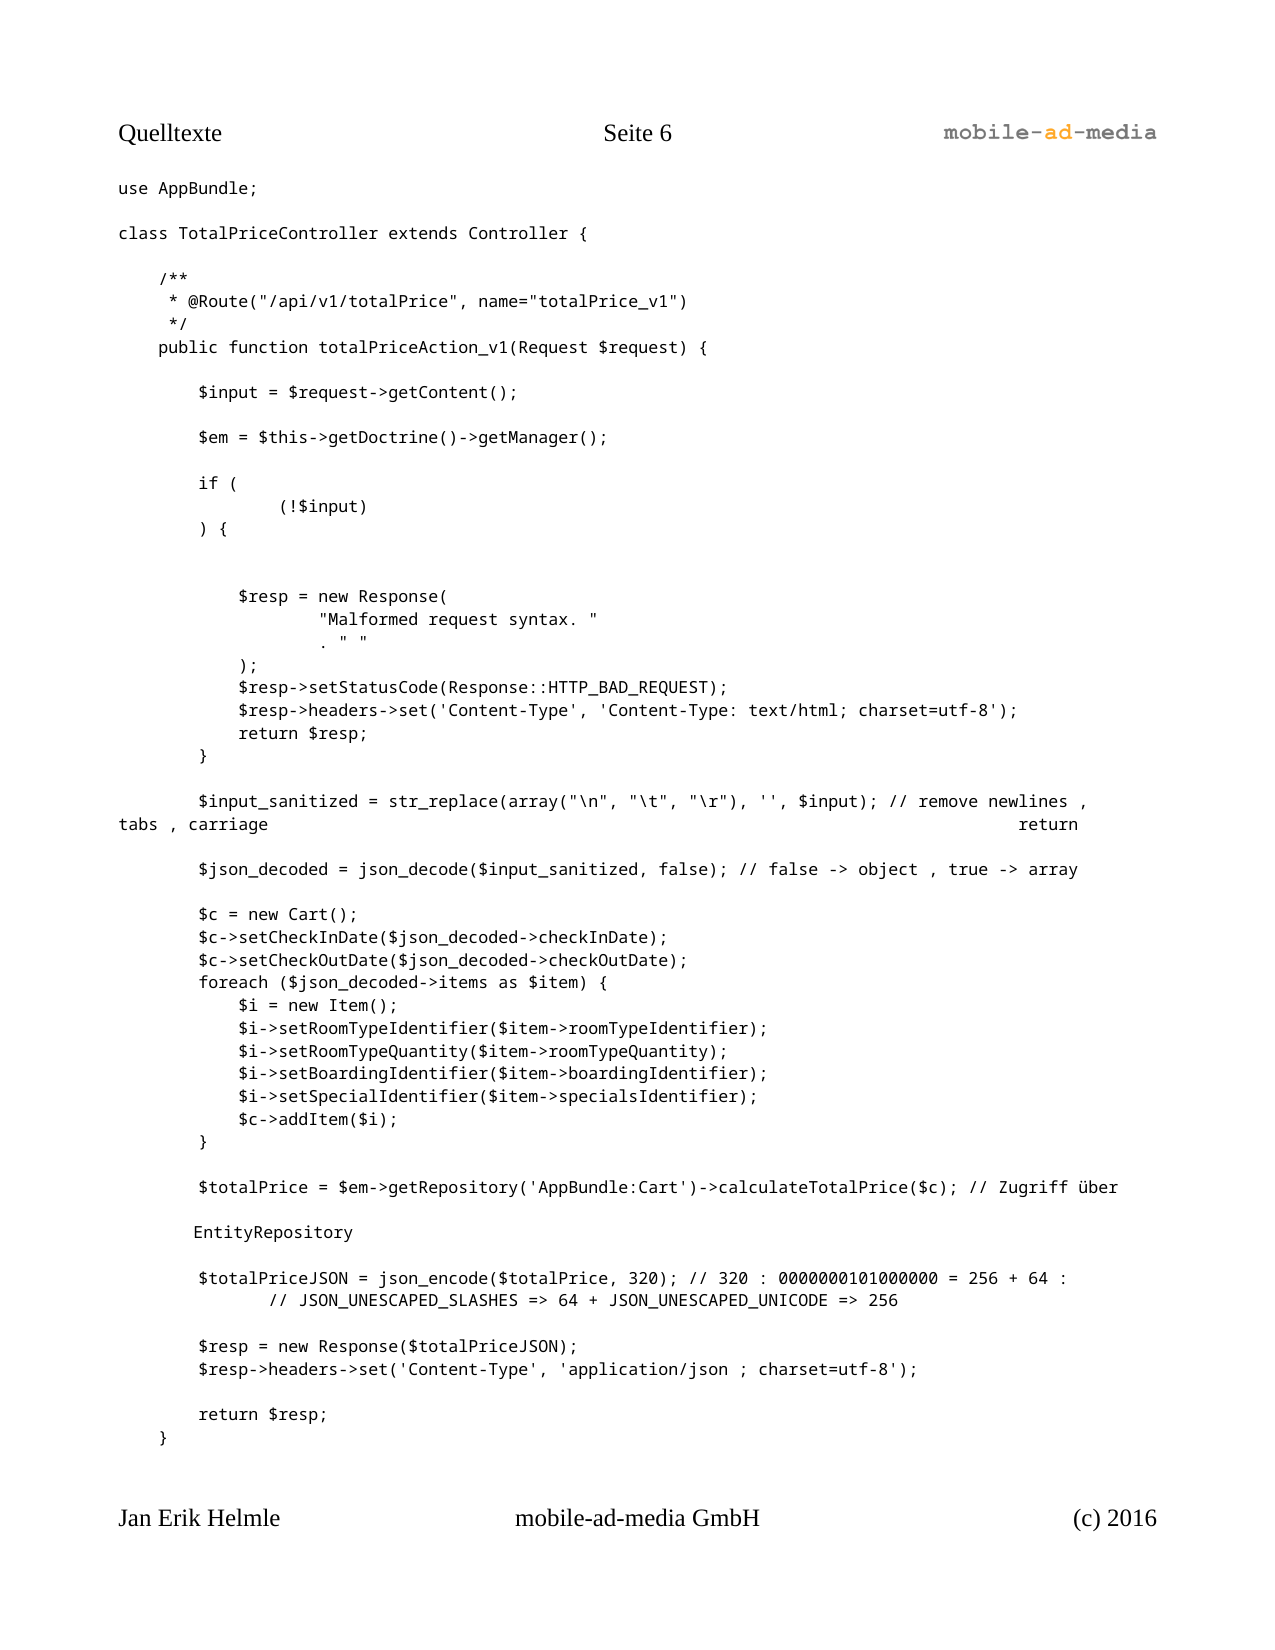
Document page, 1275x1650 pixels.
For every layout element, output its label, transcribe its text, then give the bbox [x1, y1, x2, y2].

text class TotalPriceController extends Controller { [118, 222, 1157, 244]
text foreach ($json_decoded->items as $item) { [118, 971, 1157, 994]
text ); [118, 653, 1157, 676]
text $resp = new Response($totalPriceJSON); [118, 1334, 1157, 1357]
text $resp->headers->set('Content-Type', 'Content-Type: text/html; charset=utf-8'); [118, 699, 1157, 721]
text (!$input) [118, 494, 1157, 517]
text } [118, 1425, 1157, 1448]
text $i->setSpecialIdentifier($item->specialsIdentifier); [118, 1085, 1157, 1107]
text return $resp; [118, 721, 1157, 744]
text public function totalPriceAction_v1(Request $request) { [118, 335, 1157, 358]
text $input_sanitized = str_replace(array("\n", "\t", "\r"), '', $input); // remove newlines , tabs , carriage return [118, 789, 1157, 835]
text $c->setCheckOutDate($json_decoded->checkOutDate); [118, 948, 1157, 971]
text $resp = new Response( [118, 585, 1157, 608]
text "Malformed request syntax. " [118, 608, 1157, 631]
text . " " [118, 631, 1157, 653]
text $c->setCheckInDate($json_decoded->checkInDate); [118, 926, 1157, 948]
text $totalPrice = $em->getRepository('AppBundle:Cart')->calculateTotalPrice($c); // Zugriff über EntityRepository [118, 1176, 1157, 1244]
picture [943, 118, 1157, 145]
text $c->addItem($i); [118, 1107, 1157, 1130]
text $json_decoded = json_decode($input_sanitized, false); // false -> object , true -> array [118, 858, 1157, 880]
text $resp->setStatusCode(Response::HTTP_BAD_REQUEST); [118, 676, 1157, 699]
text return $resp; [118, 1403, 1157, 1425]
text $c = new Cart(); [118, 903, 1157, 926]
text $i->setRoomTypeIdentifier($item->roomTypeIdentifier); [118, 1017, 1157, 1039]
text */ [118, 313, 1157, 335]
text /** [118, 267, 1157, 290]
text $i->setBoardingIdentifier($item->boardingIdentifier); [118, 1062, 1157, 1085]
text $em = $this->getDoctrine()->getManager(); [118, 426, 1157, 449]
text ) { [118, 517, 1157, 540]
text use AppBundle; [118, 176, 1157, 199]
text $resp->headers->set('Content-Type', 'application/json ; charset=utf-8'); [118, 1357, 1157, 1380]
text * @Route("/api/v1/totalPrice", name="totalPrice_v1") [118, 290, 1157, 313]
text $totalPriceJSON = json_encode($totalPrice, 320); // 320 : 0000000101000000 = 256 + 64 : // JSON_UNESCAPED_SLASHES => 64 + JSON_UNESCAPED_UNICODE => 256 [118, 1266, 1157, 1312]
text } [118, 1130, 1157, 1153]
text $input = $request->getContent(); [118, 381, 1157, 403]
text $i->setRoomTypeQuantity($item->roomTypeQuantity); [118, 1039, 1157, 1062]
text if ( [118, 472, 1157, 494]
text } [118, 744, 1157, 767]
text $i = new Item(); [118, 994, 1157, 1017]
